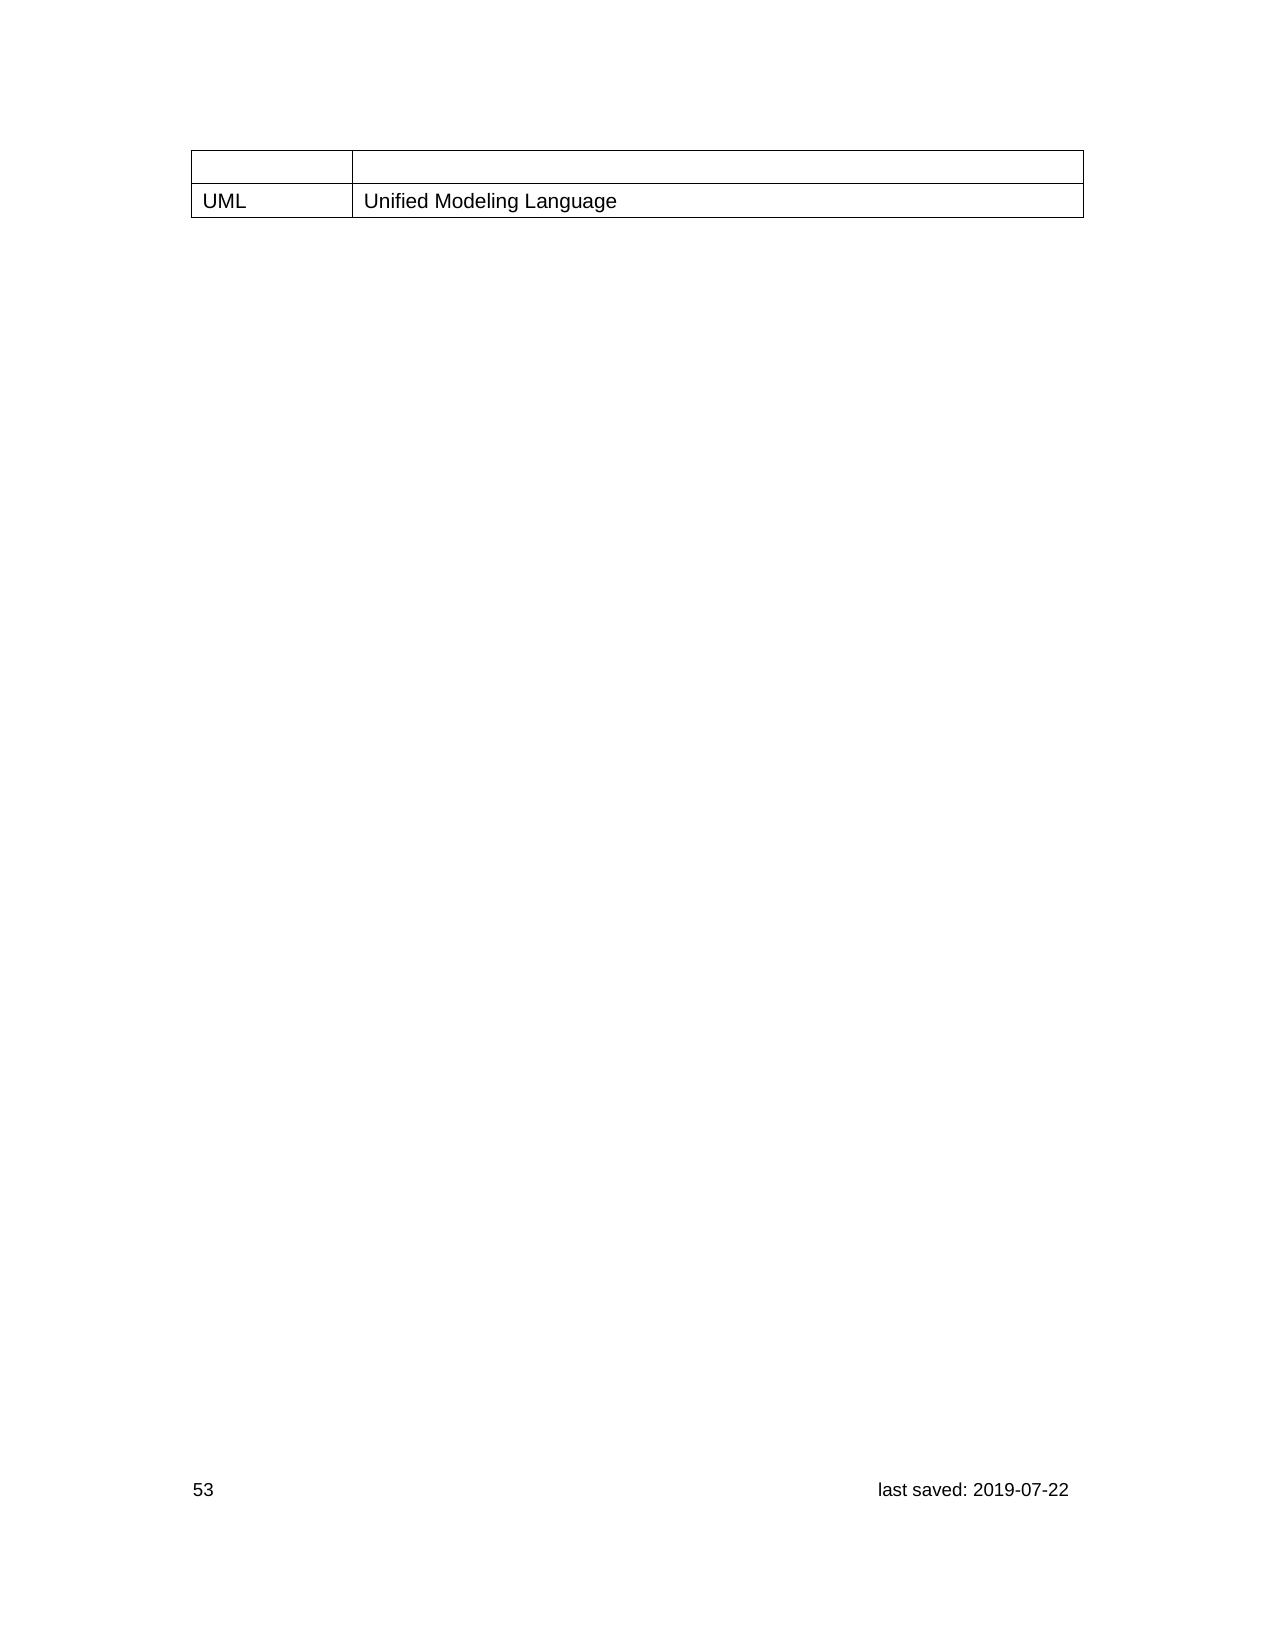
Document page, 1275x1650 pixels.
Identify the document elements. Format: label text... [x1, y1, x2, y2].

table_cell Unified Modeling Language [353, 184, 1083, 217]
table_cell [353, 151, 1083, 183]
table_cell UML [192, 184, 352, 217]
table_cell [192, 151, 352, 183]
